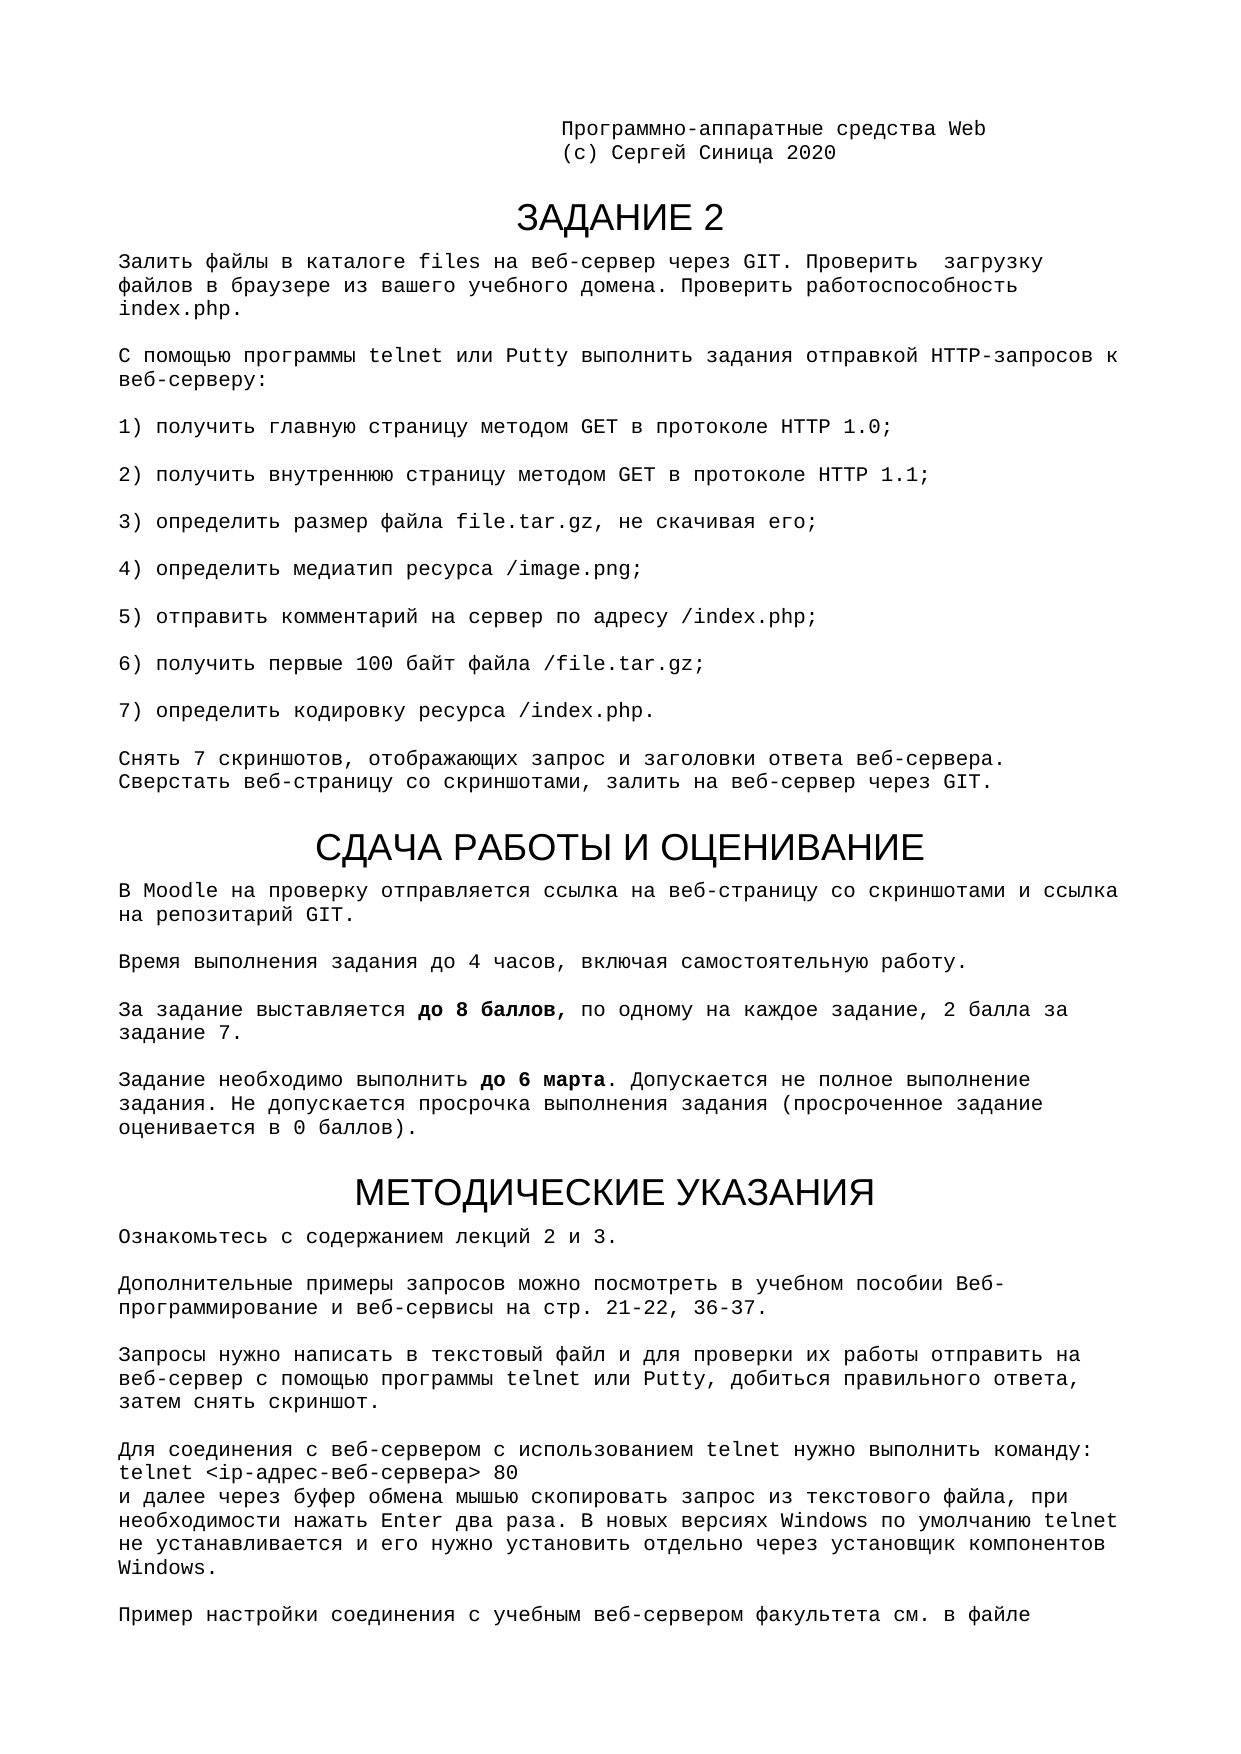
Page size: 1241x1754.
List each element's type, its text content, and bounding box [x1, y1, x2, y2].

text Пример настройки соединения с учебным веб-сервером факультета см. в файле [118, 1604, 1122, 1628]
text 6) получить первые 100 байт файла /file.tar.gz; [118, 653, 1122, 677]
subtitle МЕТОДИЧЕСКИЕ УКАЗАНИЯ [118, 1170, 1122, 1213]
text и далее через буфер обмена мышью скопировать запрос из текстового файла, при необходимости нажать Enter два раза. В новых версиях Windows по умолчанию telnet не устанавливается и его нужно установить отдельно через установщик компонентов Windows. [118, 1486, 1122, 1581]
text Время выполнения задания до 4 часов, включая самостоятельную работу. [118, 951, 1122, 975]
text 5) отправить комментарий на сервер по адресу /index.php; [118, 606, 1122, 629]
text Снять 7 скриншотов, отображающих запрос и заголовки ответа веб-сервера. Сверстать веб-страницу со скриншотами, залить на веб-сервер через GIT. [118, 747, 1122, 795]
text Ознакомьтесь с содержанием лекций 2 и 3. [118, 1226, 1122, 1249]
text Для соединения с веб-сервером с использованием telnet нужно выполнить команду: [118, 1439, 1122, 1462]
text С помощью программы telnet или Putty выполнить задания отправкой HTTP-запросов к веб-серверу: [118, 346, 1122, 393]
text Запросы нужно написать в текстовый файл и для проверки их работы отправить на веб-сервер с помощью программы telnet или Putty, добиться правильного ответа, затем снять скриншот. [118, 1344, 1122, 1415]
text 7) определить кодировку ресурса /index.php. [118, 700, 1122, 724]
text Залить файлы в каталоге files на веб-сервер через GIT. Проверить загрузку файлов в браузере из вашего учебного домена. Проверить работоспособность index.php. [118, 251, 1122, 322]
subtitle ЗАДАНИЕ 2 [118, 195, 1122, 238]
text 3) определить размер файла file.tar.gz, не скачивая его; [118, 511, 1122, 535]
text Дополнительные примеры запросов можно посмотреть в учебном пособии Веб-программирование и веб-сервисы на стр. 21-22, 36-37. [118, 1273, 1122, 1321]
text В Moodle на проверку отправляется ссылка на веб-страницу со скриншотами и ссылка на репозитарий GIT. [118, 880, 1122, 928]
subtitle СДАЧА РАБОТЫ И ОЦЕНИВАНИЕ [118, 825, 1122, 868]
text За задание выставляется до 8 баллов, по одному на каждое задание, 2 балла за задание 7. [118, 998, 1122, 1046]
text (с) Сергей Синица 2020 [561, 142, 1122, 165]
text 4) определить медиатип ресурса /image.png; [118, 558, 1122, 582]
text Задание необходимо выполнить до 6 марта. Допускается не полное выполнение задания. Не допускается просрочка выполнения задания (просроченное задание оценивается в 0 баллов). [118, 1069, 1122, 1140]
text 2) получить внутреннюю страницу методом GET в протоколе HTTP 1.1; [118, 464, 1122, 487]
text Программно-аппаратные средства Web [561, 118, 1122, 142]
text 1) получить главную страницу методом GET в протоколе HTTP 1.0; [118, 416, 1122, 440]
text telnet <ip-адрес-веб-сервера> 80 [118, 1462, 1122, 1486]
